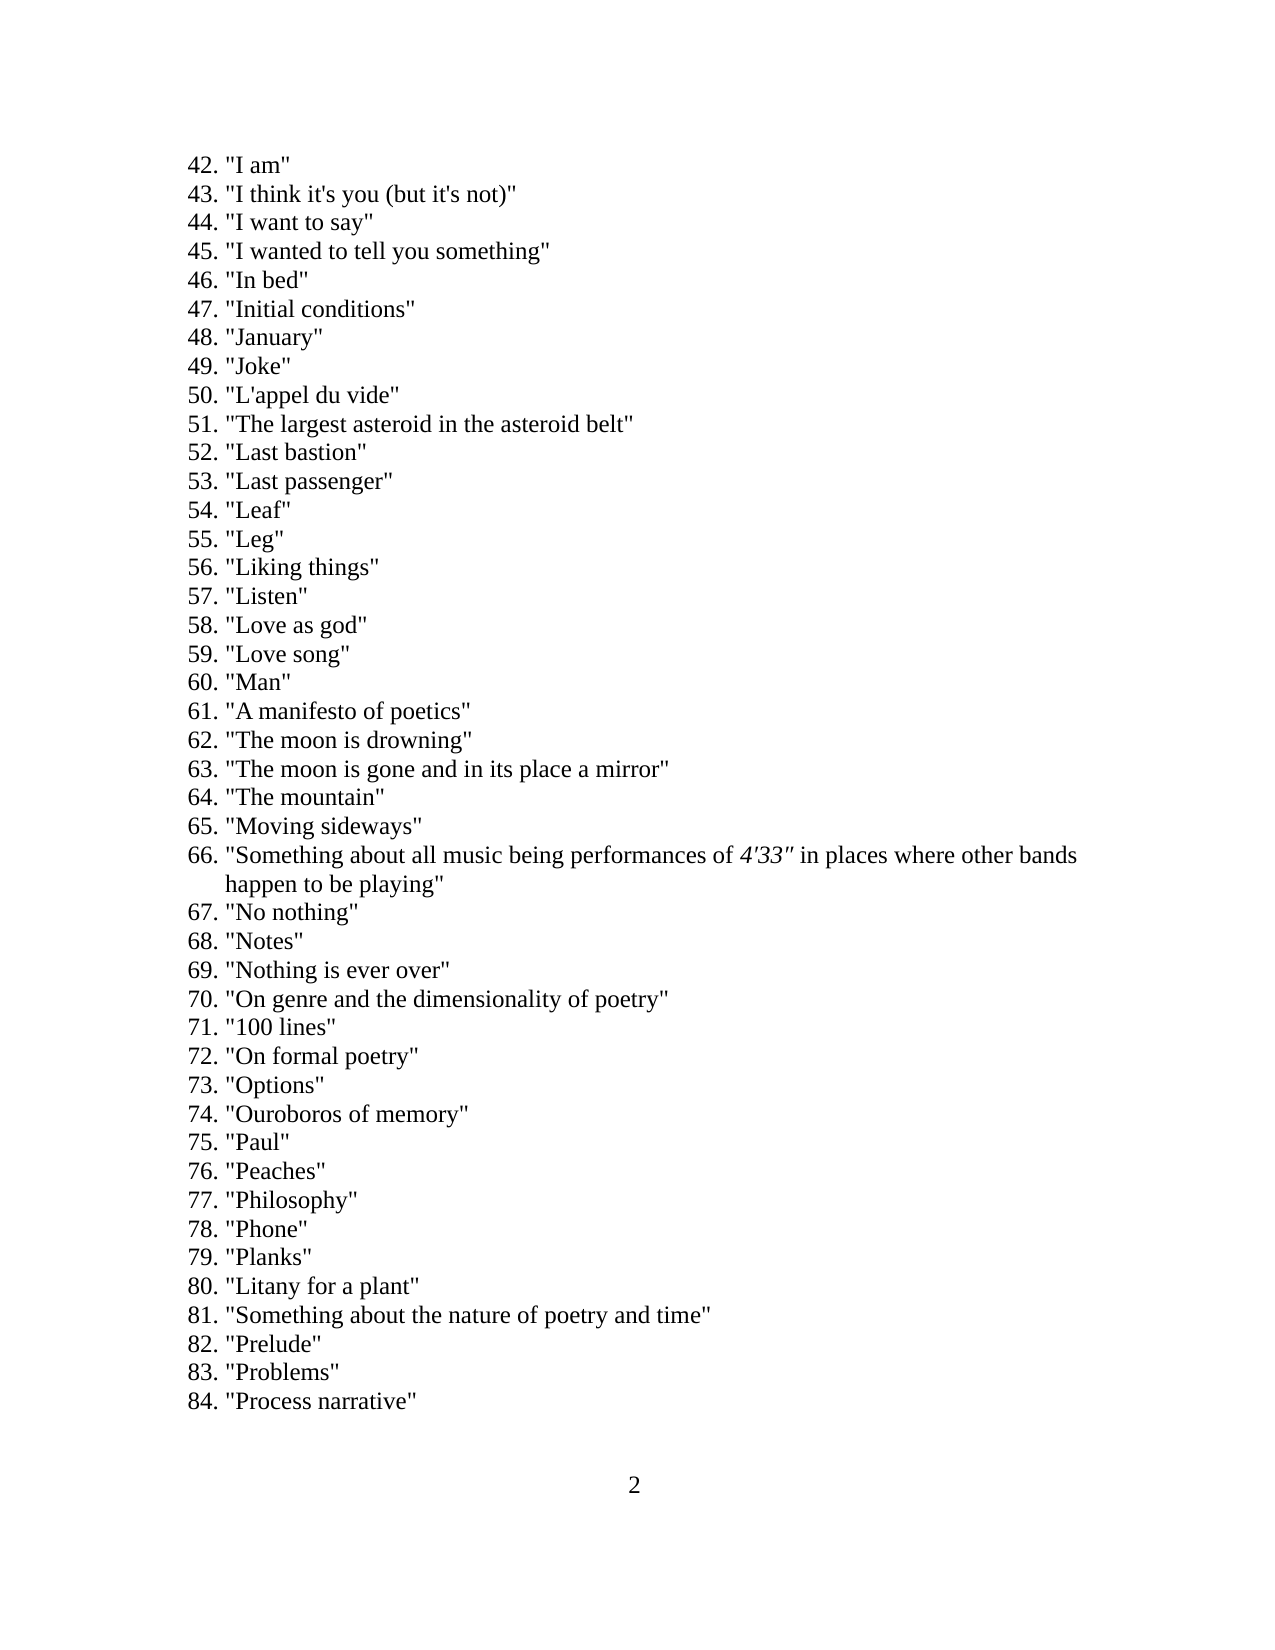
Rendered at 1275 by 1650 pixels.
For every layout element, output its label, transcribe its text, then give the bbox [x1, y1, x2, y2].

list "Peaches" [187, 1156, 1125, 1185]
list "Ouroboros of memory" [187, 1099, 1125, 1127]
list "The moon is drowning" [187, 725, 1125, 754]
list "Man" [187, 667, 1125, 696]
list "The mountain" [187, 782, 1125, 811]
list "Last bastion" [187, 437, 1125, 466]
list "Nothing is ever over" [187, 955, 1125, 984]
list "Options" [187, 1070, 1125, 1099]
list "The largest asteroid in the asteroid belt" [187, 409, 1125, 437]
list "Prelude" [187, 1329, 1125, 1357]
list "Process narrative" [187, 1386, 1125, 1415]
list "Joke" [187, 351, 1125, 380]
list "In bed" [187, 265, 1125, 294]
list "I want to say" [187, 207, 1125, 236]
list "Notes" [187, 926, 1125, 955]
list "On genre and the dimensionality of poetry" [187, 984, 1125, 1012]
list "Initial conditions" [187, 294, 1125, 322]
list "Something about all music being performances of 4′33″ in places where other bands happen to be playing" [187, 840, 1125, 897]
list "Litany for a plant" [187, 1271, 1125, 1300]
list "Planks" [187, 1242, 1125, 1271]
list "On formal poetry" [187, 1041, 1125, 1070]
list "Leg" [187, 524, 1125, 552]
list "No nothing" [187, 897, 1125, 926]
list "January" [187, 322, 1125, 351]
list "Liking things" [187, 552, 1125, 581]
list "I think it's you (but it's not)" [187, 179, 1125, 207]
list "Problems" [187, 1357, 1125, 1386]
list "100 lines" [187, 1012, 1125, 1041]
list "Moving sideways" [187, 811, 1125, 840]
list "Paul" [187, 1127, 1125, 1156]
list "Love as god" [187, 610, 1125, 639]
list "Love song" [187, 639, 1125, 667]
list "Something about the nature of poetry and time" [187, 1300, 1125, 1329]
list "L'appel du vide" [187, 380, 1125, 409]
list "Leaf" [187, 495, 1125, 524]
list "Phone" [187, 1214, 1125, 1242]
list "Philosophy" [187, 1185, 1125, 1214]
list "Last passenger" [187, 466, 1125, 495]
list "I wanted to tell you something" [187, 236, 1125, 265]
list "The moon is gone and in its place a mirror" [187, 754, 1125, 782]
list "Listen" [187, 581, 1125, 610]
list "I am" [187, 150, 1125, 179]
list "A manifesto of poetics" [187, 696, 1125, 725]
